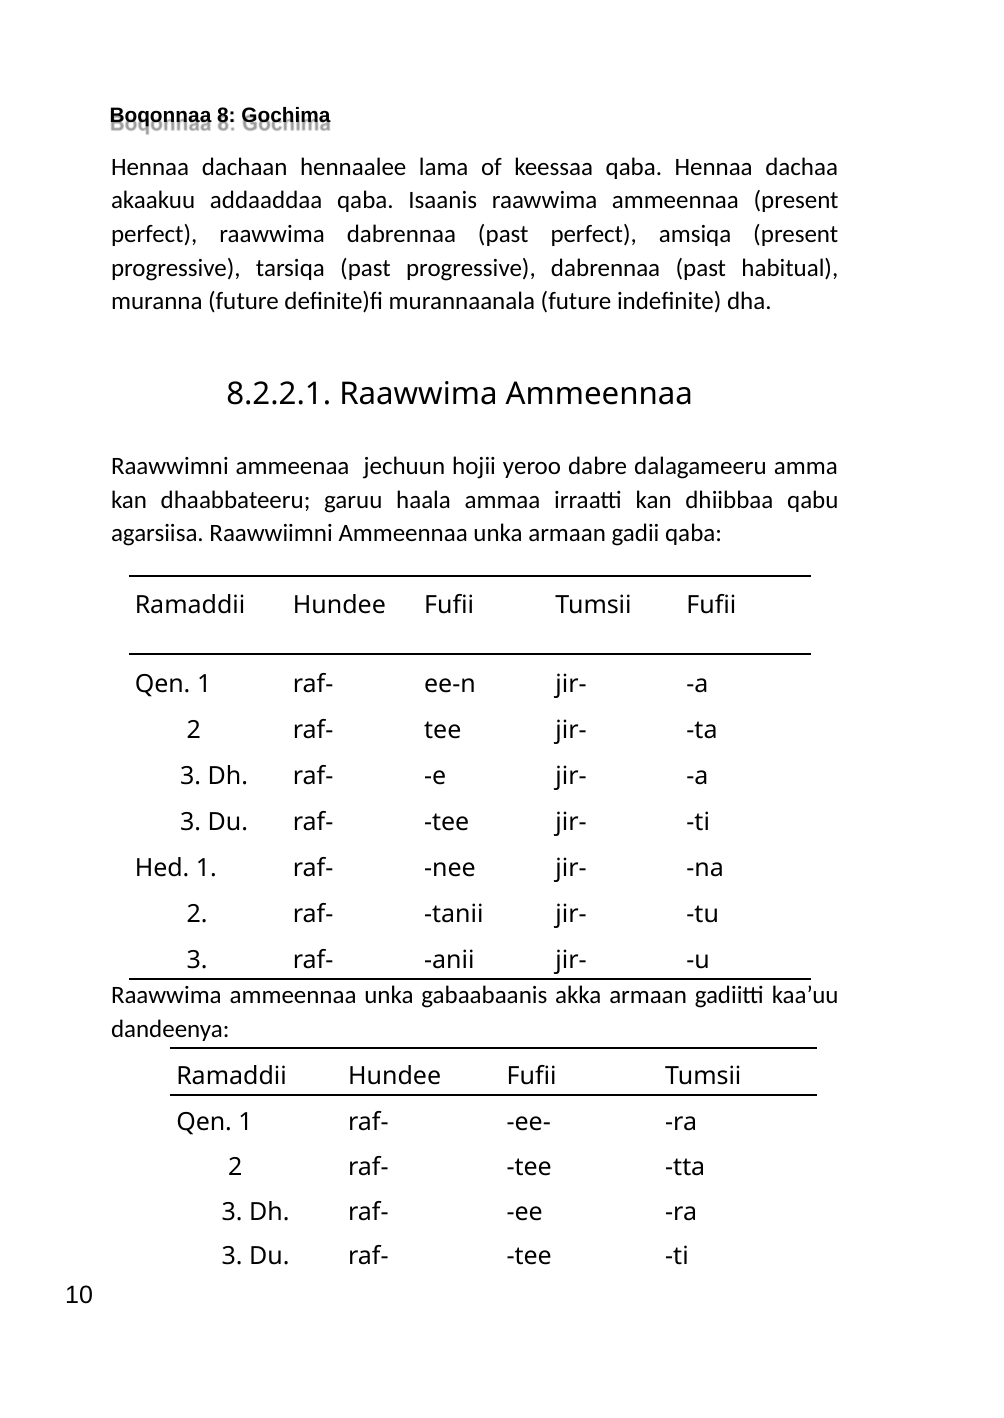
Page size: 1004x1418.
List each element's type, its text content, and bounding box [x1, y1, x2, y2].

table_cell raf- [293, 840, 424, 886]
table_cell raf- [293, 886, 424, 932]
table_cell raf- [348, 1140, 506, 1185]
table_header Fufii [686, 577, 811, 653]
table_cell raf- [293, 701, 424, 747]
table_cell raf- [348, 1229, 506, 1274]
table_cell jir- [555, 748, 686, 793]
table_cell -ra [665, 1185, 817, 1229]
table_cell -ee- [506, 1096, 665, 1140]
table_header Hundee [348, 1049, 506, 1093]
subtitle 8.2.2.1. Raawwima Ammeennaa [144, 371, 783, 413]
table_cell raf- [293, 794, 424, 839]
table_cell -ee [506, 1185, 665, 1229]
table_cell -a [686, 748, 811, 793]
table_header Ramaddii [129, 577, 293, 653]
table_cell -tee [424, 794, 555, 839]
table_cell -u [686, 932, 811, 978]
text Raawwimni ammeenaa jechuun hojii yeroo dabre dalagameeru amma kan dhaabbateeru; garuu haala ammaa irraatti kan dhiibbaa qabu agarsiisa. Raawwiimni Ammeennaa unka armaan gadii qaba: [111, 450, 839, 548]
table_cell 2 [170, 1140, 348, 1185]
table_cell -ti [665, 1229, 817, 1274]
table_cell jir- [555, 701, 686, 747]
table_cell -ta [686, 701, 811, 747]
table_cell -tu [686, 886, 811, 932]
table_cell -tee [506, 1140, 665, 1185]
table_cell ee-n [424, 655, 555, 701]
table_cell 2. [129, 886, 293, 932]
table_cell raf- [293, 655, 424, 701]
table_cell Qen. 1 [129, 655, 293, 701]
table_cell raf- [348, 1096, 506, 1140]
table_cell -a [686, 655, 811, 701]
table_cell -e [424, 748, 555, 793]
table_header Fufii [424, 577, 555, 653]
text Hennaa dachaan hennaalee lama of keessaa qaba. Hennaa dachaa akaakuu addaaddaa qaba. Isaanis raawwima ammeennaa (present perfect), raawwima dabrennaa (past perfect), amsiqa (present progressive), tarsiqa (past progressive), dabrennaa (past habitual), muranna (future definite)fi murannaanala (future indefinite) dha. [111, 151, 839, 316]
table_cell raf- [293, 932, 424, 978]
text Raawwima ammeennaa unka gabaabaanis akka armaan gadiitti kaa’uu dandeenya: [111, 980, 839, 1044]
table_header Fufii [506, 1049, 665, 1093]
table_cell -tta [665, 1140, 817, 1185]
table_cell -anii [424, 932, 555, 978]
table_cell raf- [293, 748, 424, 793]
table_cell jir- [555, 655, 686, 701]
table_cell tee [424, 701, 555, 747]
table_cell -ra [665, 1096, 817, 1140]
table_cell 3. Dh. [170, 1185, 348, 1229]
table_header Ramaddii [170, 1049, 348, 1093]
picture [95, 102, 357, 149]
table_cell 2 [129, 701, 293, 747]
table_cell -ti [686, 794, 811, 839]
table_header Tumsii [555, 577, 686, 653]
table_cell Qen. 1 [170, 1096, 348, 1140]
table_cell jir- [555, 840, 686, 886]
table_cell -tee [506, 1229, 665, 1274]
table_cell jir- [555, 932, 686, 978]
table_cell jir- [555, 794, 686, 839]
table_cell -tanii [424, 886, 555, 932]
table_cell raf- [348, 1185, 506, 1229]
table_cell 3. Dh. [129, 748, 293, 793]
table_cell jir- [555, 886, 686, 932]
table_cell 3. Du. [129, 794, 293, 839]
table_header Tumsii [665, 1049, 817, 1093]
table_cell 3. Du. [170, 1229, 348, 1274]
table_cell -na [686, 840, 811, 886]
table_cell 3. [129, 932, 293, 978]
table_cell -nee [424, 840, 555, 886]
table_header Hundee [293, 577, 424, 653]
table_cell Hed. 1. [129, 840, 293, 886]
